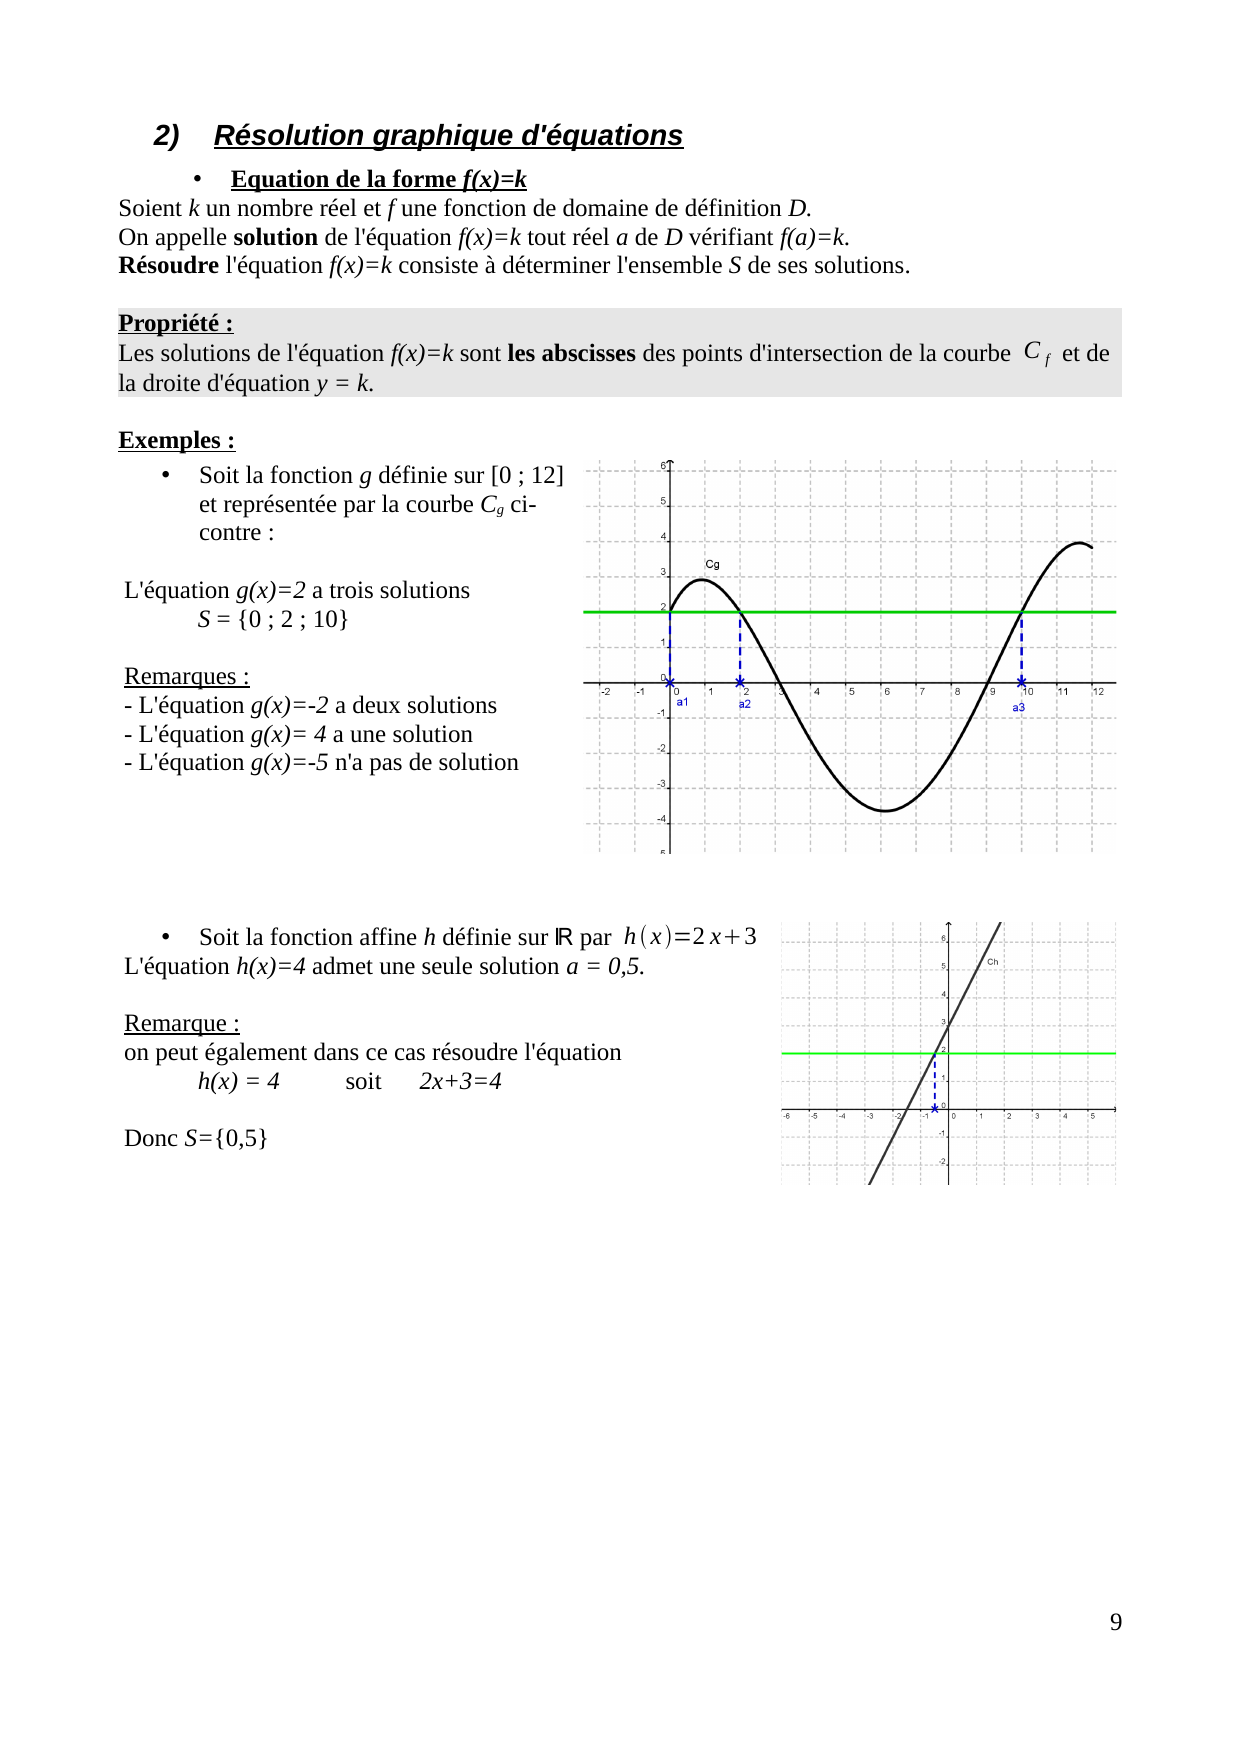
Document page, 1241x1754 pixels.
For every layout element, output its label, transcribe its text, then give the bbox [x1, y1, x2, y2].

text Résoudre l'équation f(x)=k consiste à déterminer l'ensemble S de ses solutions. [118, 250, 1122, 279]
table_header Soit la fonction affine h définie sur ℝ par L'équation h(x)=4 admet une seule solution a = 0,5. Remarque : on peut également dans ce cas résoudre l'équation h(x) = 4 soit 2x+3=4 Donc S={0,5} [118, 917, 776, 1219]
text Soient k un nombre réel et f une fonction de domaine de définition D. [118, 193, 1122, 222]
table_header [776, 917, 1122, 1219]
table_header Soit la fonction g définie sur [0 ; 12] et représentée par la courbe Cg ci-contre : L'équation g(x)=2 a trois solutions S = {0 ; 2 ; 10} Remarques : - L'équation g(x)=-2 a deux solutions - L'équation g(x)= 4 a une solution - L'équation g(x)=-5 n'a pas de solution [118, 454, 577, 888]
text On appelle solution de l'équation f(x)=k tout réel a de D vérifiant f(a)=k. [118, 222, 1122, 250]
picture [583, 460, 1117, 854]
text Propriété : [118, 308, 1122, 337]
table_header [578, 454, 1122, 888]
picture [781, 922, 1117, 1185]
text Les solutions de l'équation f(x)=k sont les abscisses des points d'intersection de la courbe et de la droite d'équation y = k. [118, 337, 1122, 397]
list Equation de la forme f(x)=k [193, 164, 1122, 193]
text Exemples : [118, 426, 1122, 454]
subtitle Résolution graphique d'équations [153, 118, 1122, 152]
